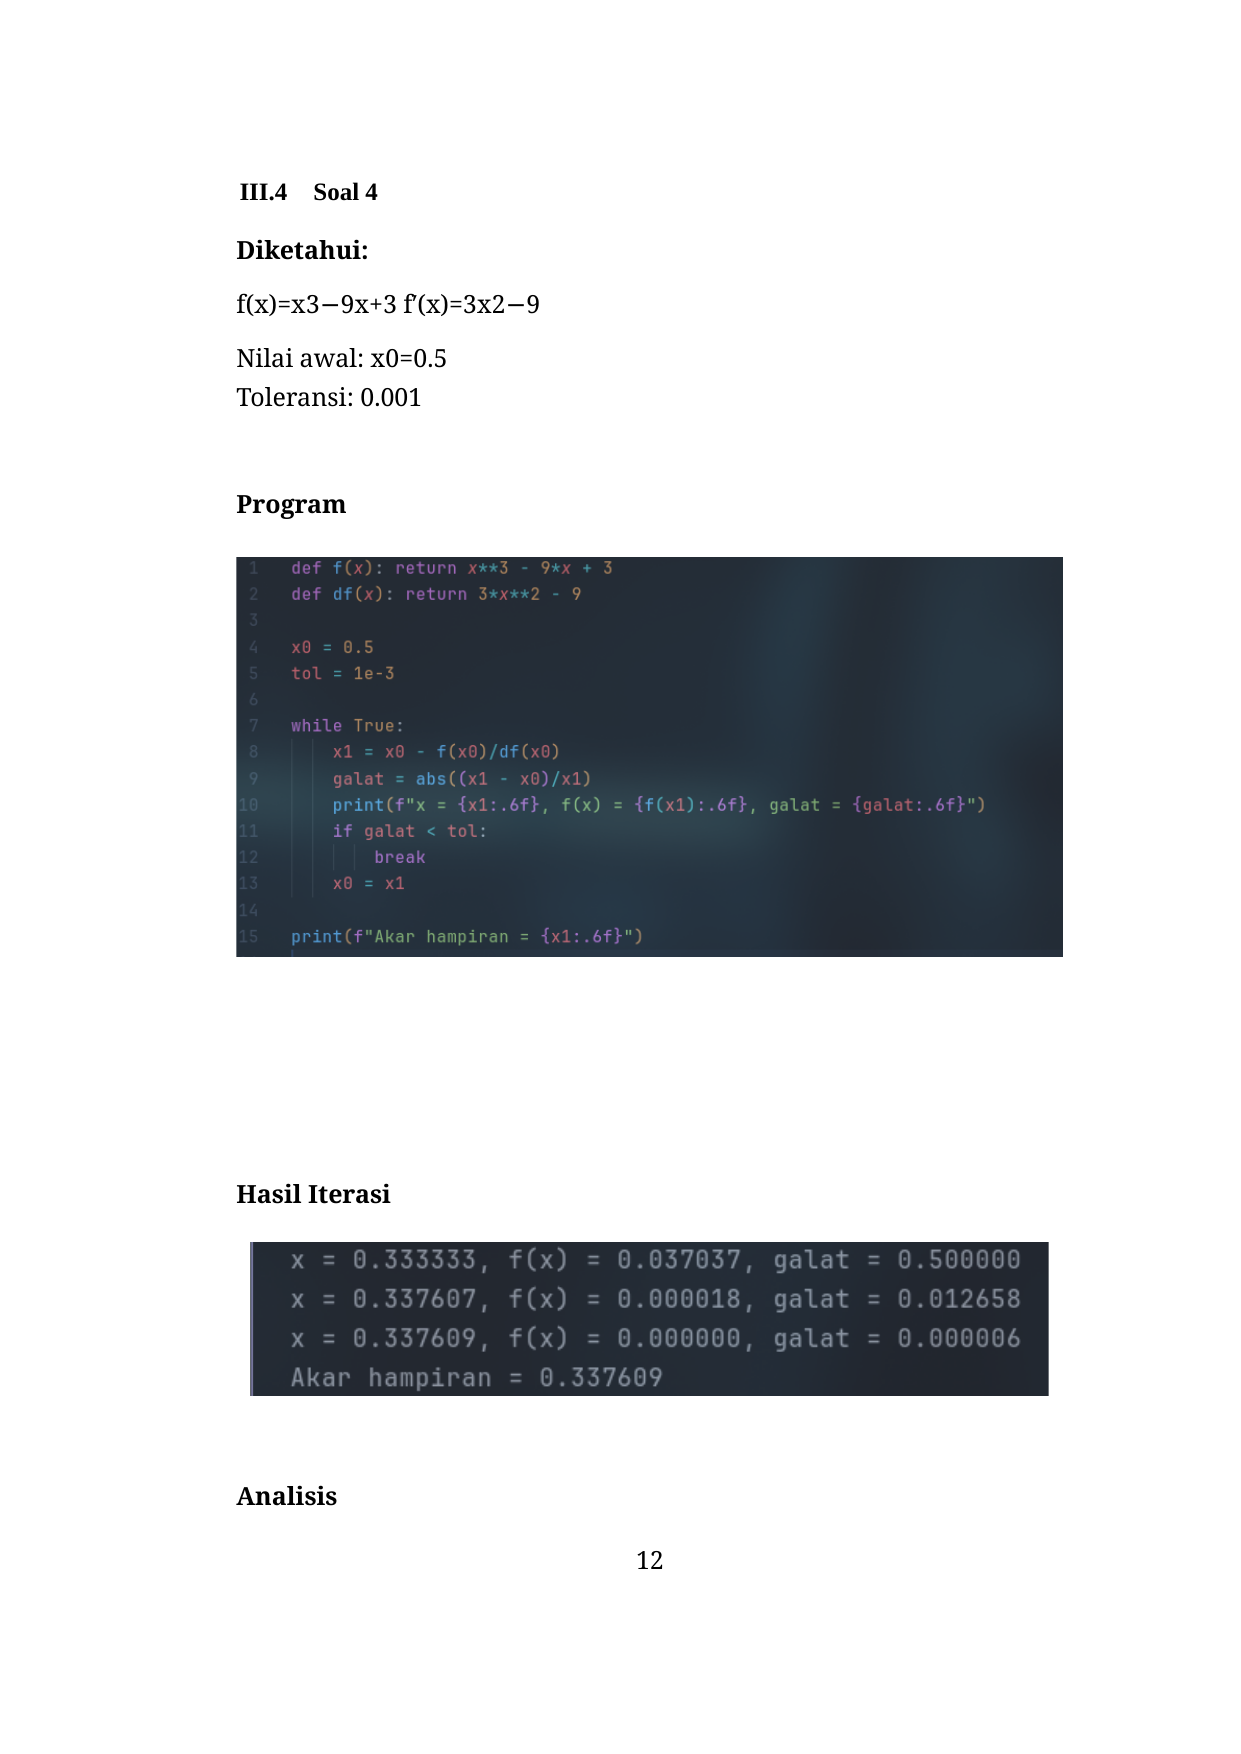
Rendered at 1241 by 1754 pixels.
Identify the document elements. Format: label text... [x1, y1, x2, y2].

text Nilai awal: x0​=0.5 Toleransi: 0.001 [236, 340, 1063, 413]
subtitle Soal 4 [239, 177, 1060, 206]
text Diketahui: [236, 233, 1063, 267]
picture [236, 557, 1063, 957]
picture [250, 1242, 1049, 1396]
text f(x)=x3−9x+3 f′(x)=3x2−9 [236, 287, 1063, 321]
text Analisis [236, 1478, 1063, 1512]
text Program [236, 487, 1063, 521]
text Hasil Iterasi [236, 1177, 1063, 1211]
